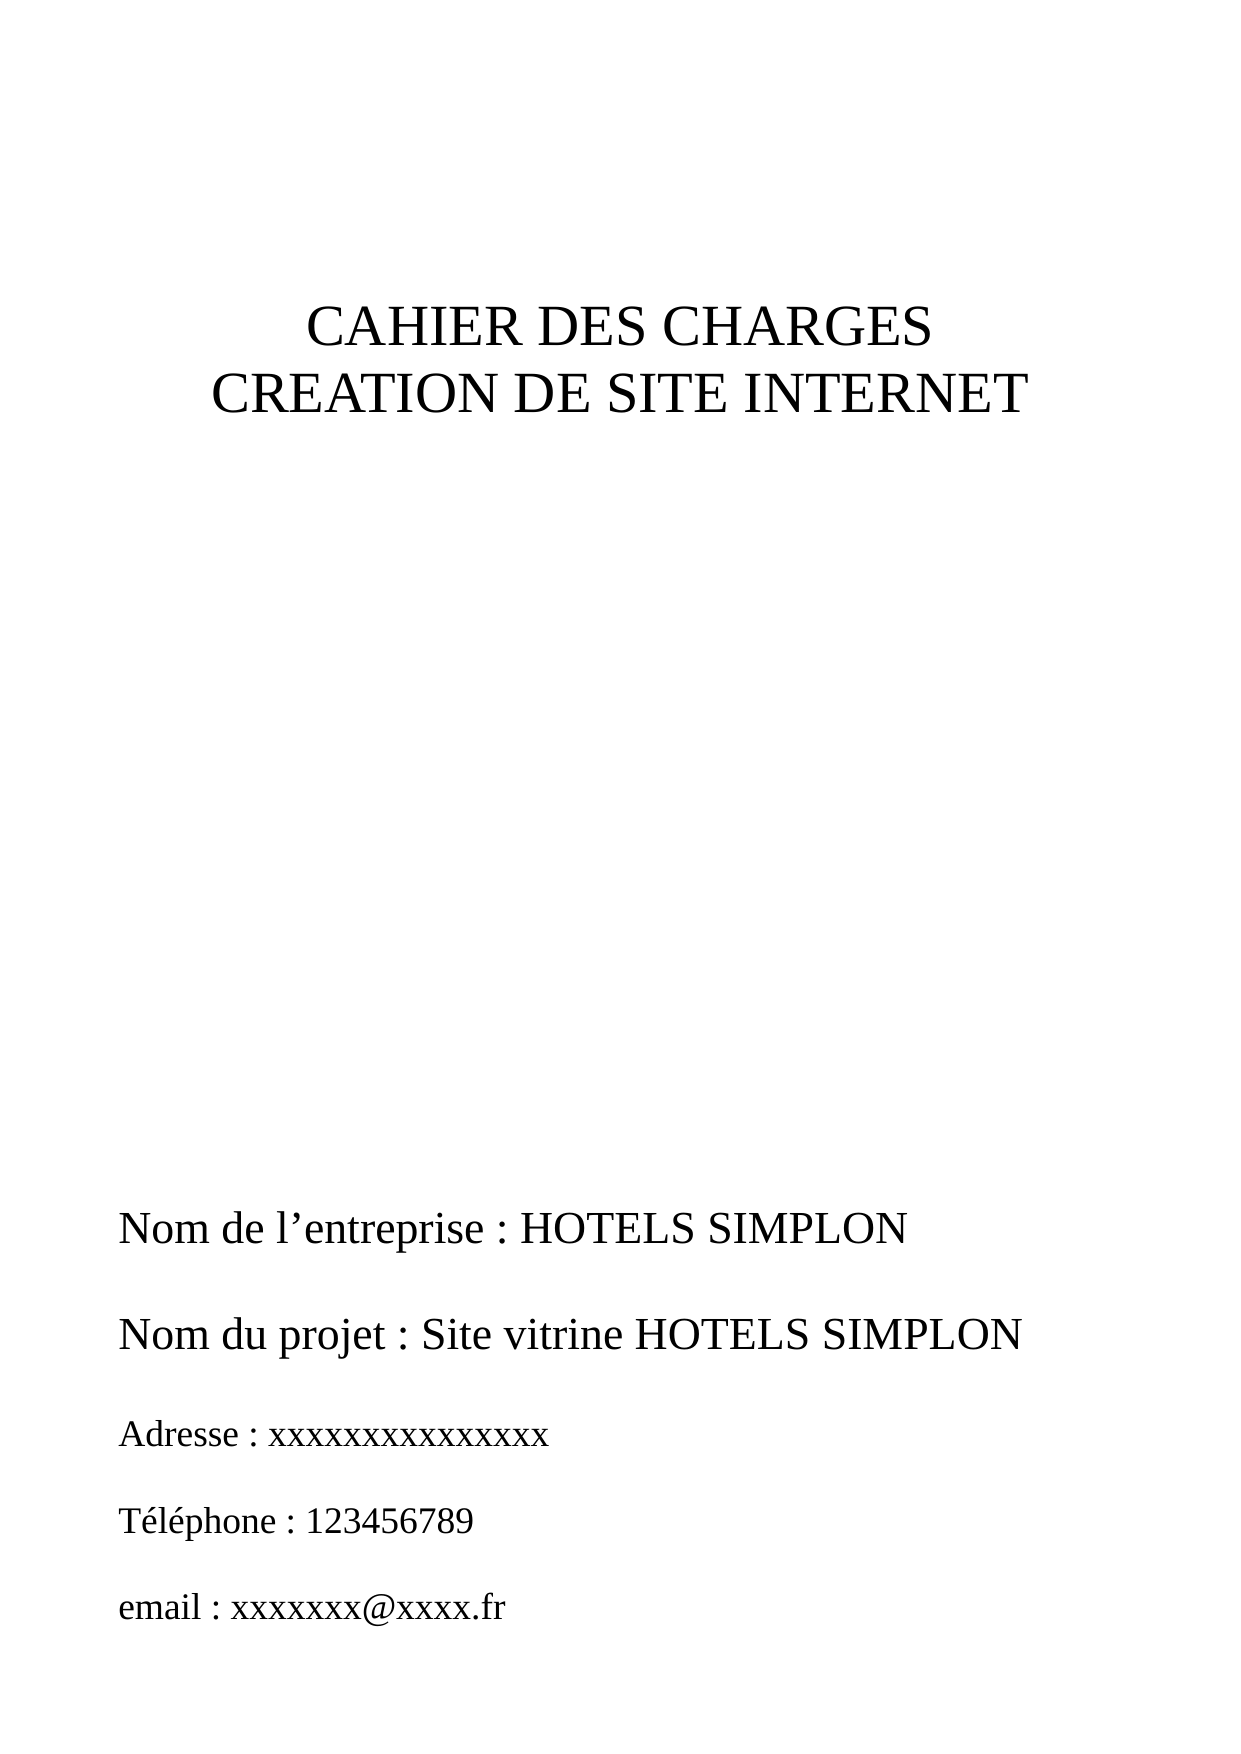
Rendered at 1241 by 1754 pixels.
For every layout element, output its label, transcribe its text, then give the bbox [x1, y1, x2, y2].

text email : xxxxxxx@xxxx.fr [118, 1584, 1122, 1627]
text CREATION DE SITE INTERNET [118, 358, 1122, 425]
text CAHIER DES CHARGES [118, 291, 1122, 358]
text Adresse : xxxxxxxxxxxxxxx [118, 1412, 1122, 1455]
text Nom du projet : Site vitrine HOTELS SIMPLON [118, 1306, 1122, 1359]
text Nom de l’entreprise : HOTELS SIMPLON [118, 1201, 1122, 1254]
text Téléphone : 123456789 [118, 1498, 1122, 1541]
